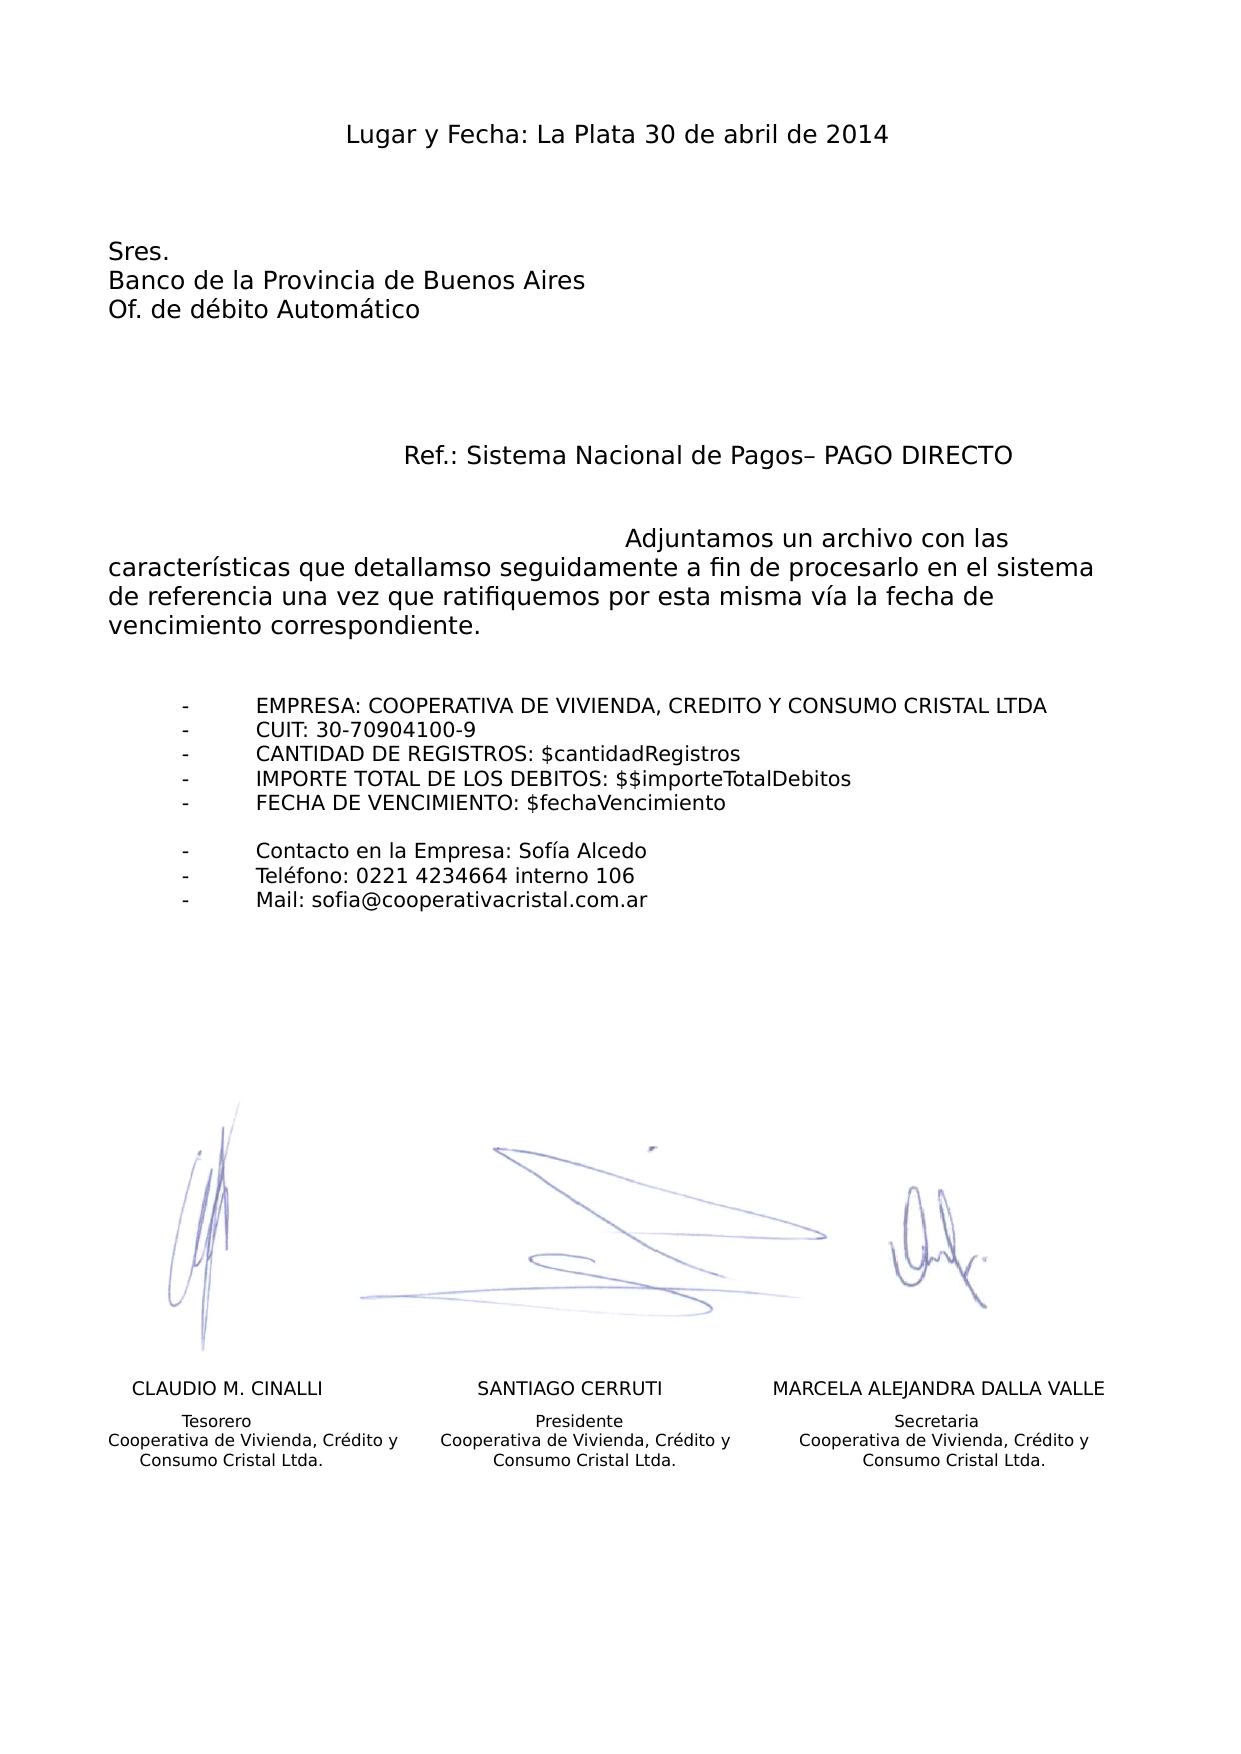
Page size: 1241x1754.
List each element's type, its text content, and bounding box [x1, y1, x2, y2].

text - IMPORTE TOTAL DE LOS DEBITOS: $$importeTotalDebitos [108, 767, 1127, 791]
text Consumo Cristal Ltda. Consumo Cristal Ltda. Consumo Cristal Ltda. [108, 1451, 1127, 1470]
text - Teléfono: 0221 4234664 interno 106 [108, 864, 1127, 888]
text - EMPRESA: COOPERATIVA DE VIVIENDA, CREDITO Y CONSUMO CRISTAL LTDA [108, 694, 1127, 718]
text - Contacto en la Empresa: Sofía Alcedo [108, 839, 1127, 864]
text - FECHA DE VENCIMIENTO: $fechaVencimiento [108, 791, 1127, 815]
text Of. de débito Automático [108, 295, 1127, 324]
text Cooperativa de Vivienda, Crédito y Cooperativa de Vivienda, Crédito y Cooperativa de Vivienda, Crédito y [108, 1431, 1127, 1451]
text Ref.: Sistema Nacional de Pagos– PAGO DIRECTO [108, 441, 1127, 470]
text - CANTIDAD DE REGISTROS: $cantidadRegistros [108, 742, 1127, 767]
text Adjuntamos un archivo con las características que detallamso seguidamente a fin de procesarlo en el sistema de referencia una vez que ratifiquemos por esta misma vía la fecha de vencimiento correspondiente. [108, 524, 1127, 640]
text CLAUDIO M. CINALLI SANTIAGO CERRUTI MARCELA ALEJANDRA DALLA VALLE [108, 1057, 1127, 1399]
text Lugar y Fecha: La Plata 30 de abril de 2014 [108, 120, 1127, 149]
text Banco de la Provincia de Buenos Aires [108, 266, 1127, 295]
text Sres. [108, 237, 1127, 266]
text Tesorero Presidente Secretaria [108, 1412, 1127, 1431]
text - CUIT: 30-70904100-9 [108, 718, 1127, 742]
text - Mail: sofia@cooperativacristal.com.ar [108, 888, 1127, 912]
